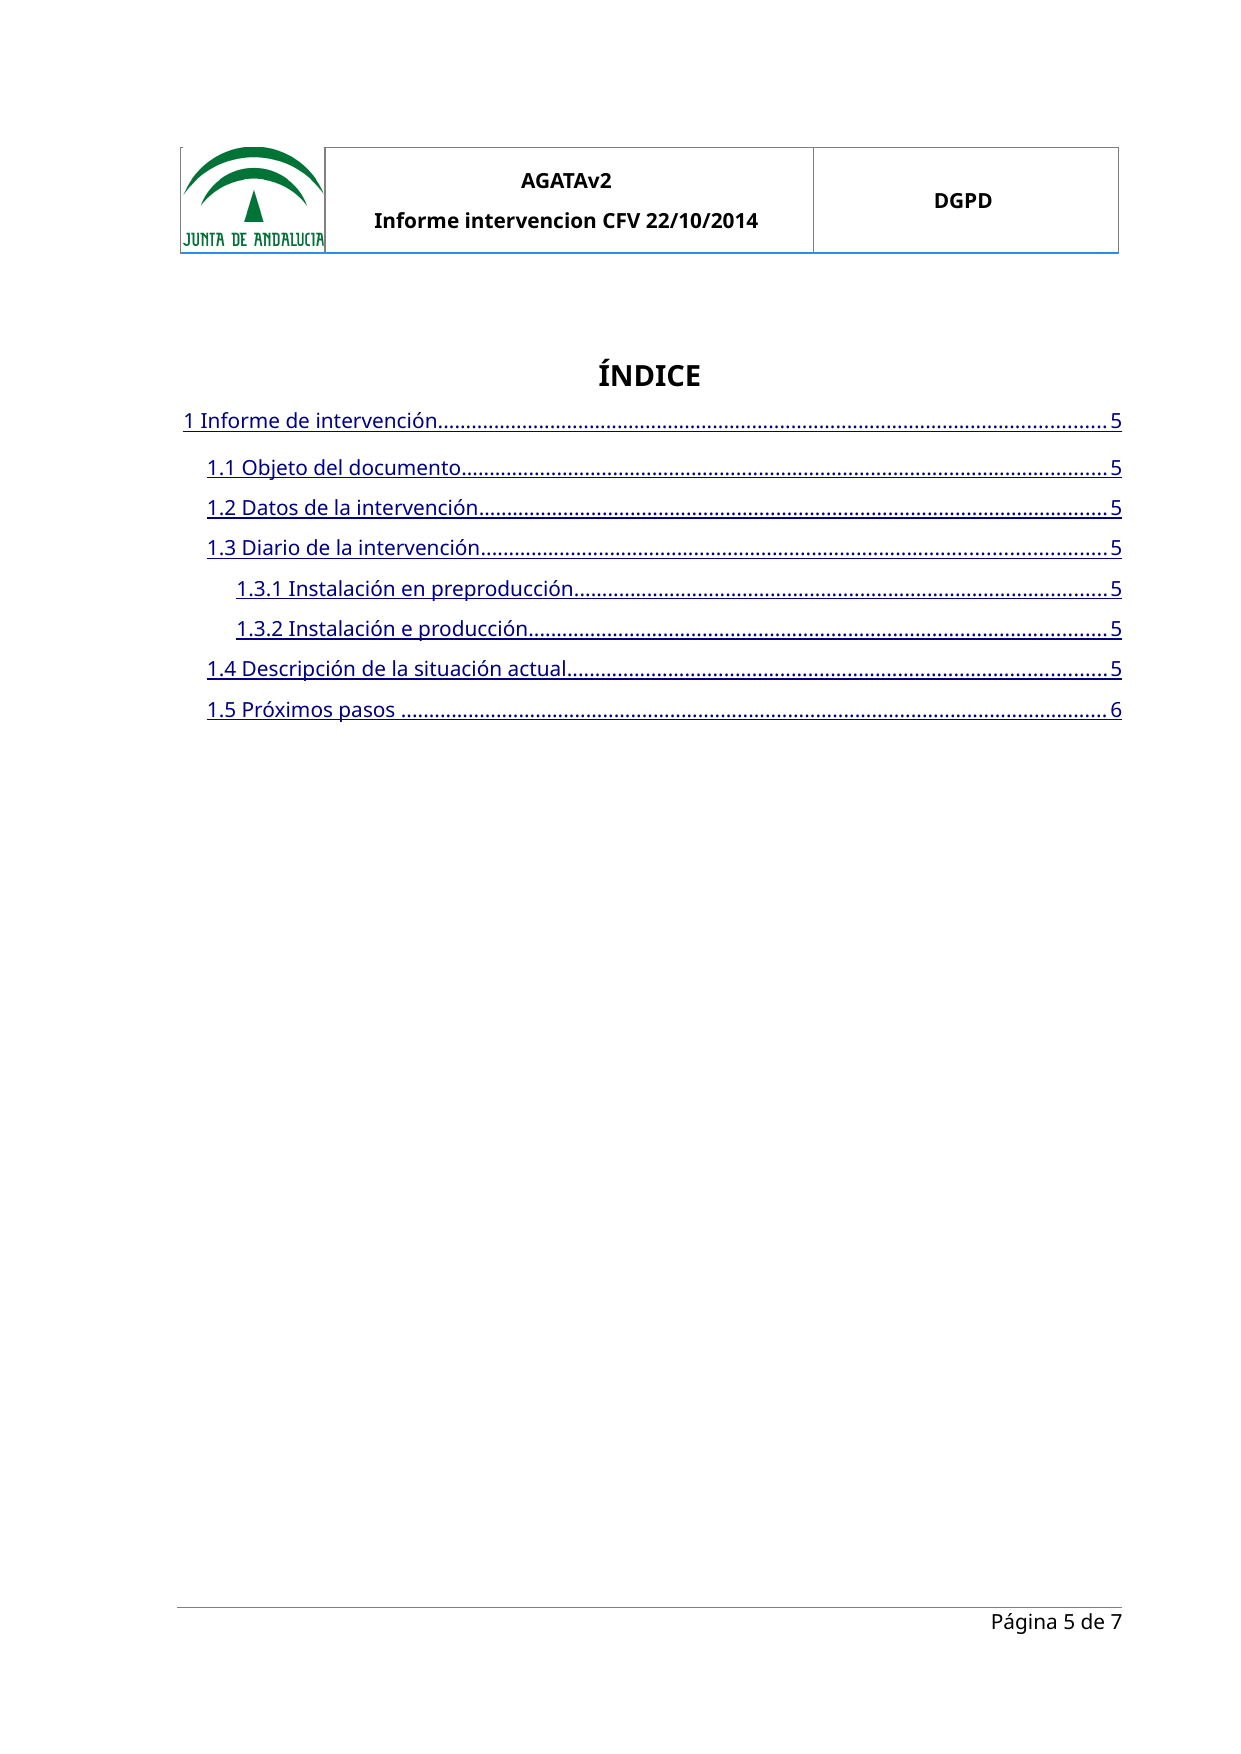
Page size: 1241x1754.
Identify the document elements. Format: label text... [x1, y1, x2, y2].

text 1.3.1 Instalación en preproducción 5 [236, 574, 1122, 598]
subtitle ÍNDICE [177, 355, 1122, 395]
text 1.5 Próximos pasos 6 [207, 695, 1122, 719]
text 1.4 Descripción de la situación actual 5 [207, 654, 1122, 678]
text 1.2 Datos de la intervención 5 [207, 493, 1122, 517]
text 1.3.2 Instalación e producción 5 [236, 614, 1122, 638]
text 1.3 Diario de la intervención 5 [207, 533, 1122, 558]
text 1.1 Objeto del documento 5 [207, 453, 1122, 477]
text 1 Informe de intervención 5 [183, 407, 1122, 431]
picture [183, 147, 324, 246]
